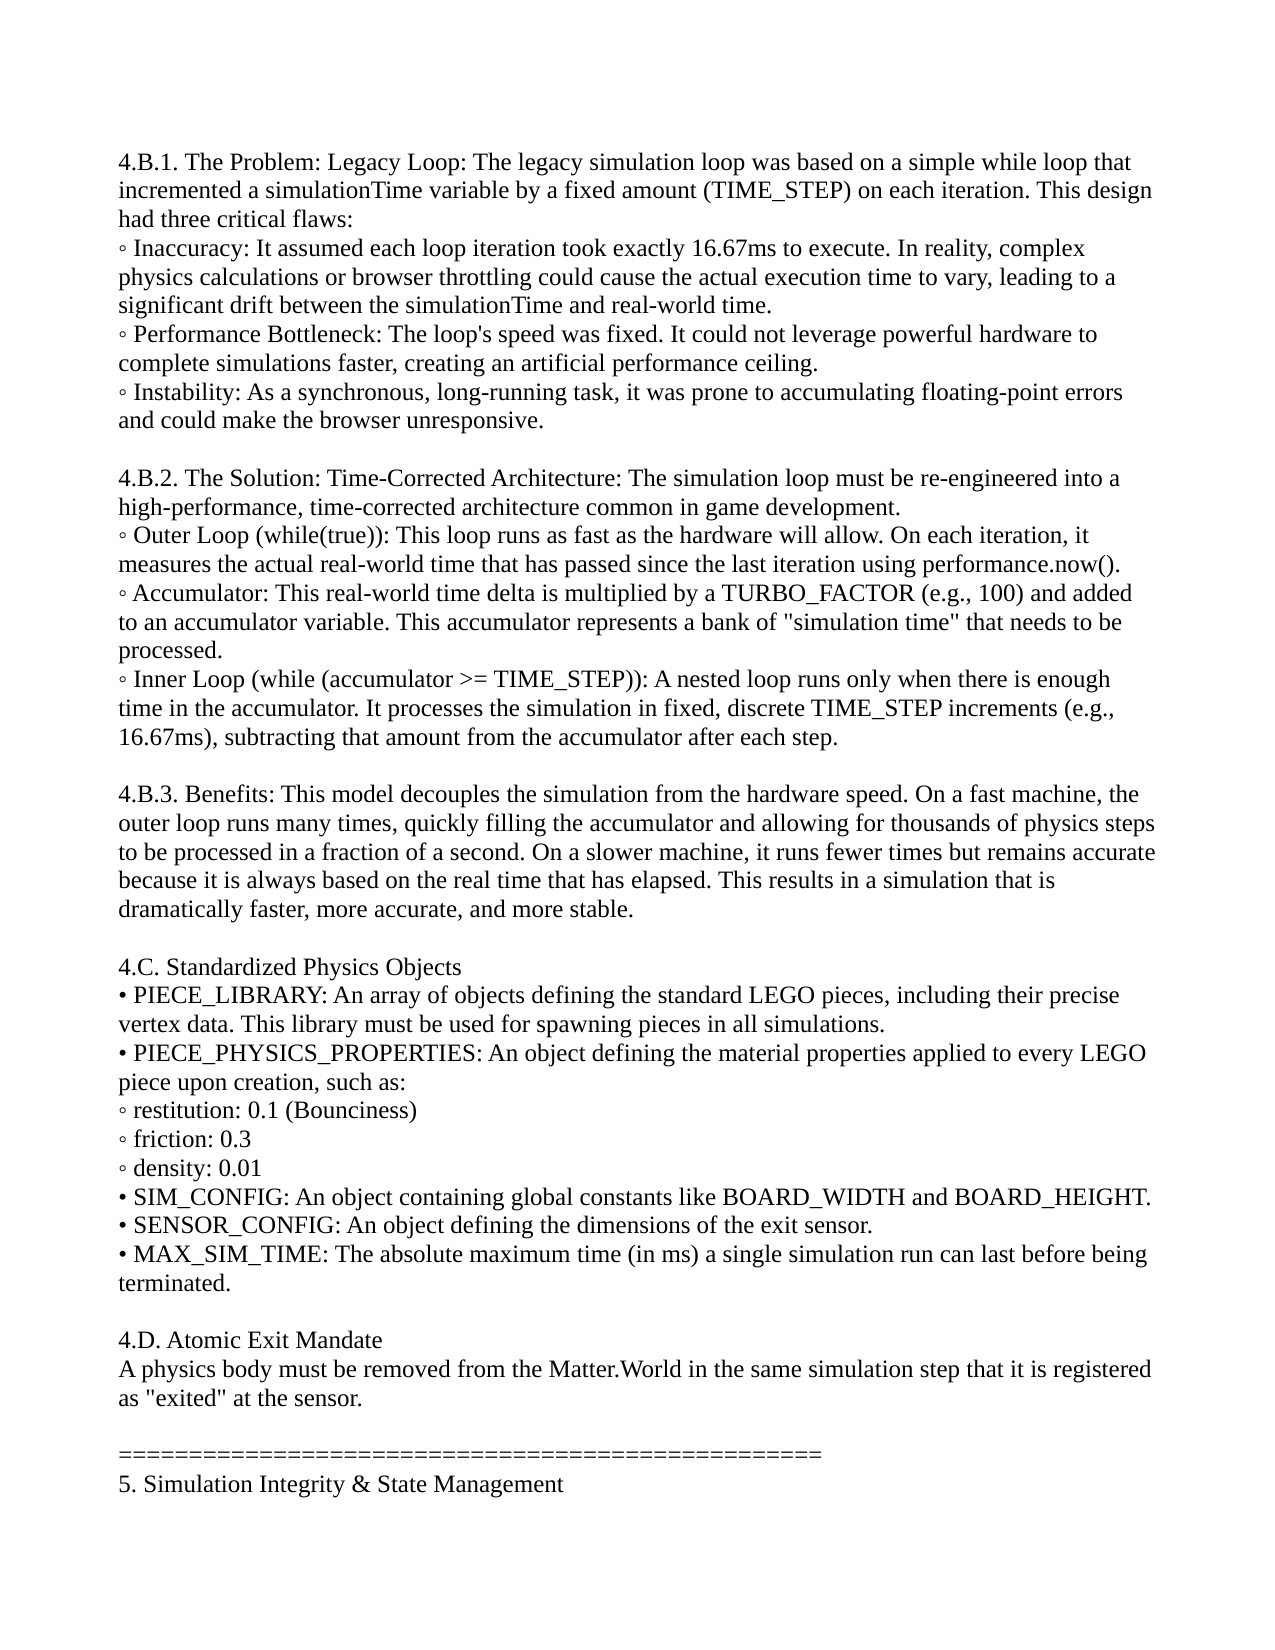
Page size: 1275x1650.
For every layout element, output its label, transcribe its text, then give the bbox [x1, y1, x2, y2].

text 4.C. Standardized Physics Objects [118, 952, 1157, 981]
text • PIECE_PHYSICS_PROPERTIES: An object defining the material properties applied to every LEGO piece upon creation, such as: [118, 1038, 1157, 1096]
text ◦ Inner Loop (while (accumulator >= TIME_STEP)): A nested loop runs only when there is enough time in the accumulator. It processes the simulation in fixed, discrete TIME_STEP increments (e.g., 16.67ms), subtracting that amount from the accumulator after each step. [118, 664, 1157, 751]
text ◦ Instability: As a synchronous, long-running task, it was prone to accumulating floating-point errors and could make the browser unresponsive. [118, 377, 1157, 434]
text ◦ restitution: 0.1 (Bounciness) [118, 1096, 1157, 1124]
text ◦ Outer Loop (while(true)): This loop runs as fast as the hardware will allow. On each iteration, it measures the actual real-world time that has passed since the last iteration using performance.now(). [118, 521, 1157, 578]
text ◦ Accumulator: This real-world time delta is multiplied by a TURBO_FACTOR (e.g., 100) and added to an accumulator variable. This accumulator represents a bank of "simulation time" that needs to be processed. [118, 578, 1157, 664]
text 4.D. Atomic Exit Mandate [118, 1326, 1157, 1354]
text • SIM_CONFIG: An object containing global constants like BOARD_WIDTH and BOARD_HEIGHT. [118, 1182, 1157, 1211]
text ================================================== [118, 1441, 1157, 1469]
text ◦ density: 0.01 [118, 1153, 1157, 1182]
text • MAX_SIM_TIME: The absolute maximum time (in ms) a single simulation run can last before being terminated. [118, 1239, 1157, 1297]
text 5. Simulation Integrity & State Management [118, 1469, 1157, 1498]
text A physics body must be removed from the Matter.World in the same simulation step that it is registered as "exited" at the sensor. [118, 1354, 1157, 1412]
text ◦ Performance Bottleneck: The loop's speed was fixed. It could not leverage powerful hardware to complete simulations faster, creating an artificial performance ceiling. [118, 319, 1157, 377]
text 4.B.2. The Solution: Time-Corrected Architecture: The simulation loop must be re-engineered into a high-performance, time-corrected architecture common in game development. [118, 463, 1157, 521]
text 4.B.1. The Problem: Legacy Loop: The legacy simulation loop was based on a simple while loop that incremented a simulationTime variable by a fixed amount (TIME_STEP) on each iteration. This design had three critical flaws: [118, 147, 1157, 233]
text • PIECE_LIBRARY: An array of objects defining the standard LEGO pieces, including their precise vertex data. This library must be used for spawning pieces in all simulations. [118, 981, 1157, 1038]
text • SENSOR_CONFIG: An object defining the dimensions of the exit sensor. [118, 1211, 1157, 1239]
text ◦ friction: 0.3 [118, 1124, 1157, 1153]
text ◦ Inaccuracy: It assumed each loop iteration took exactly 16.67ms to execute. In reality, complex physics calculations or browser throttling could cause the actual execution time to vary, leading to a significant drift between the simulationTime and real-world time. [118, 233, 1157, 319]
text 4.B.3. Benefits: This model decouples the simulation from the hardware speed. On a fast machine, the outer loop runs many times, quickly filling the accumulator and allowing for thousands of physics steps to be processed in a fraction of a second. On a slower machine, it runs fewer times but remains accurate because it is always based on the real time that has elapsed. This results in a simulation that is dramatically faster, more accurate, and more stable. [118, 779, 1157, 923]
